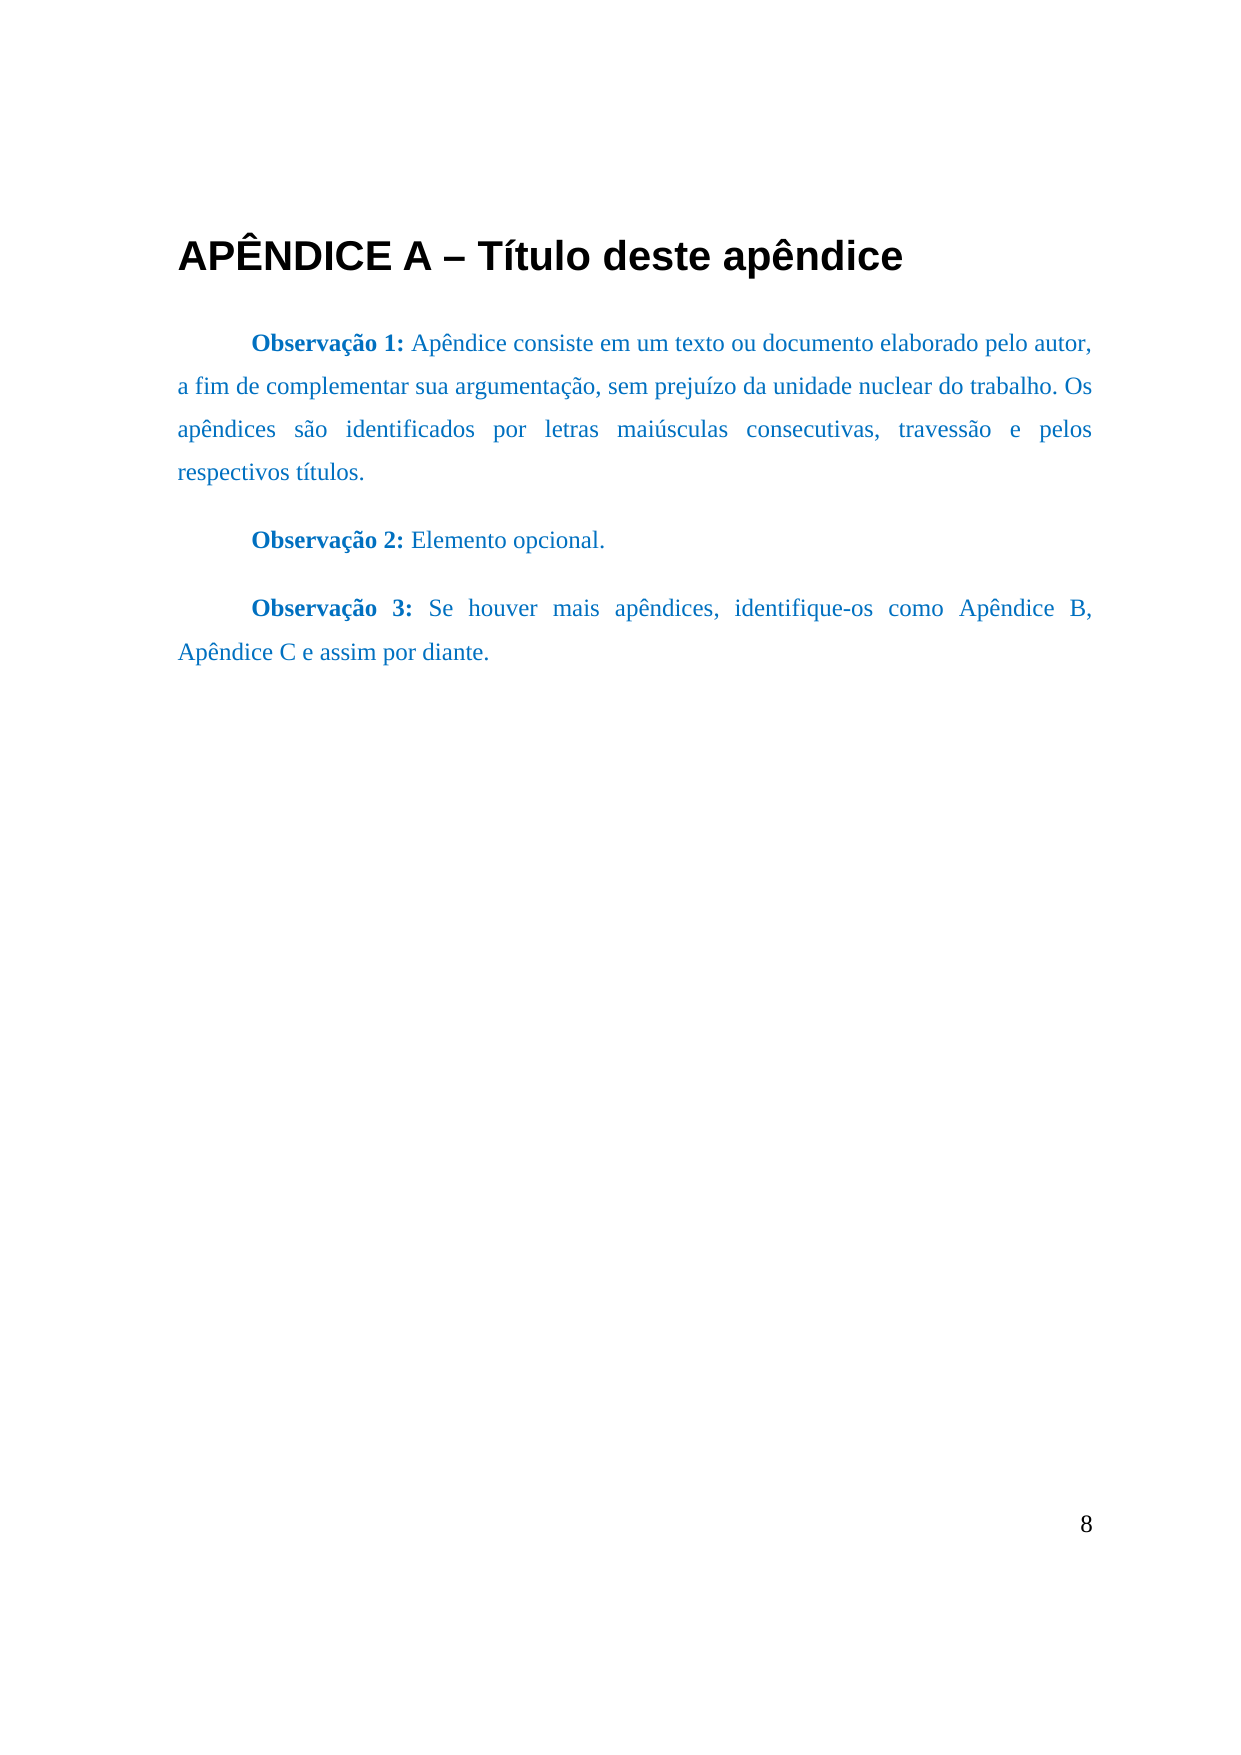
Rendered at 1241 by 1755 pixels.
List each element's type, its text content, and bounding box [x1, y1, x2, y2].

text APÊNDICE A – Título deste apêndice [177, 231, 1093, 279]
text Observação 3: Se houver mais apêndices, identifique-os como Apêndice B, Apêndice C e assim por diante. [177, 593, 1093, 665]
text Observação 2: Elemento opcional. [177, 525, 1093, 554]
text Observação 1: Apêndice consiste em um texto ou documento elaborado pelo autor, a fim de complementar sua argumentação, sem prejuízo da unidade nuclear do trabalho. Os apêndices são identificados por letras maiúsculas consecutivas, travessão e pelos respectivos títulos. [177, 328, 1093, 486]
